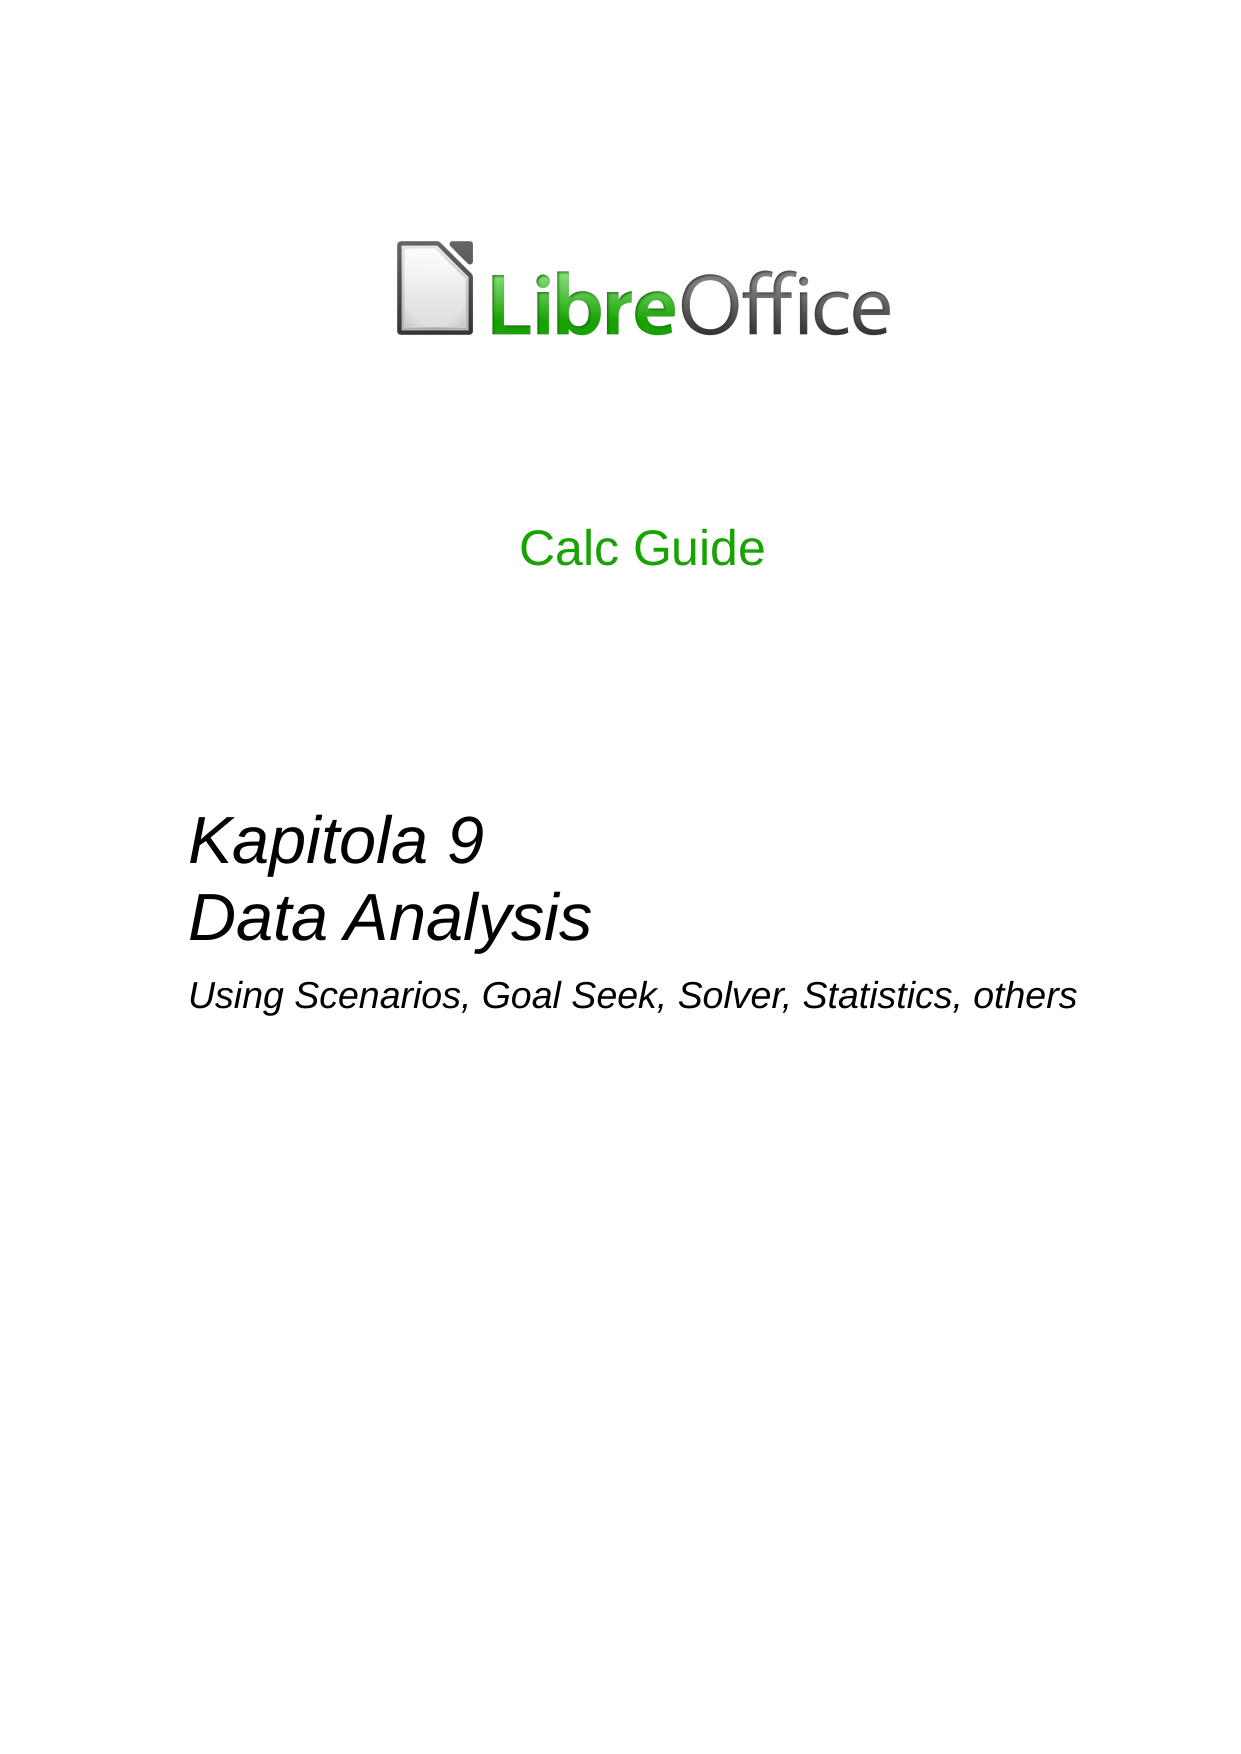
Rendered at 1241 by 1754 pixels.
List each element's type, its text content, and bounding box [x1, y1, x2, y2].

picture [392, 236, 893, 342]
text Calc Guide [188, 518, 1098, 576]
subtitle Using Scenarios, Goal Seek, Solver, Statistics, others [188, 974, 1098, 1017]
title Kapitola 9 Data Analysis [188, 801, 1098, 954]
